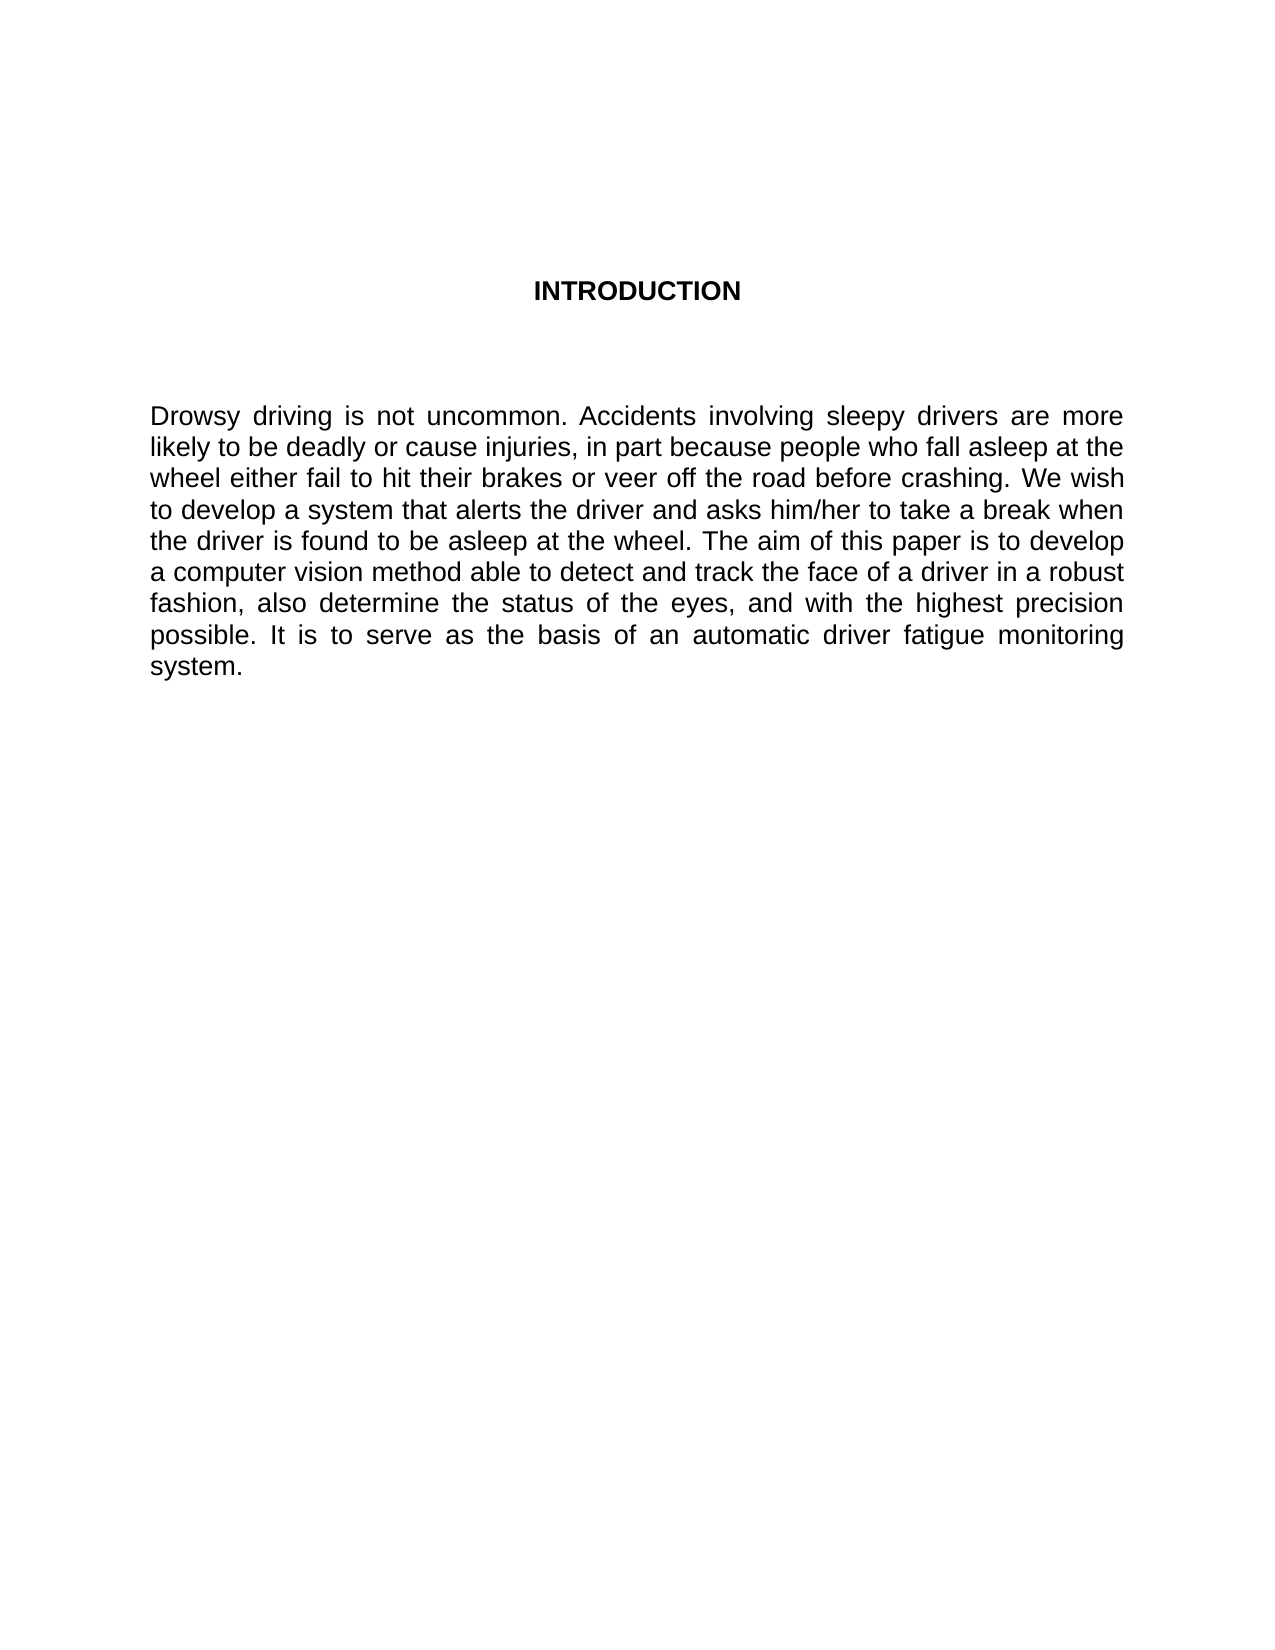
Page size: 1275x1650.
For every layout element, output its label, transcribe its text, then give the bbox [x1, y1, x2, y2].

text Drowsy driving is not uncommon. Accidents involving sleepy drivers are more likely to be deadly or cause injuries, in part because people who fall asleep at the wheel either fail to hit their brakes or veer off the road before crashing. We wish to develop a system that alerts the driver and asks him/her to take a break when the driver is found to be asleep at the wheel. The aim of this paper is to develop a computer vision method able to detect and track the face of a driver in a robust fashion, also determine the status of the eyes, and with the highest precision possible. It is to serve as the basis of an automatic driver fatigue monitoring system. [150, 400, 1125, 681]
text INTRODUCTION [150, 275, 1125, 306]
